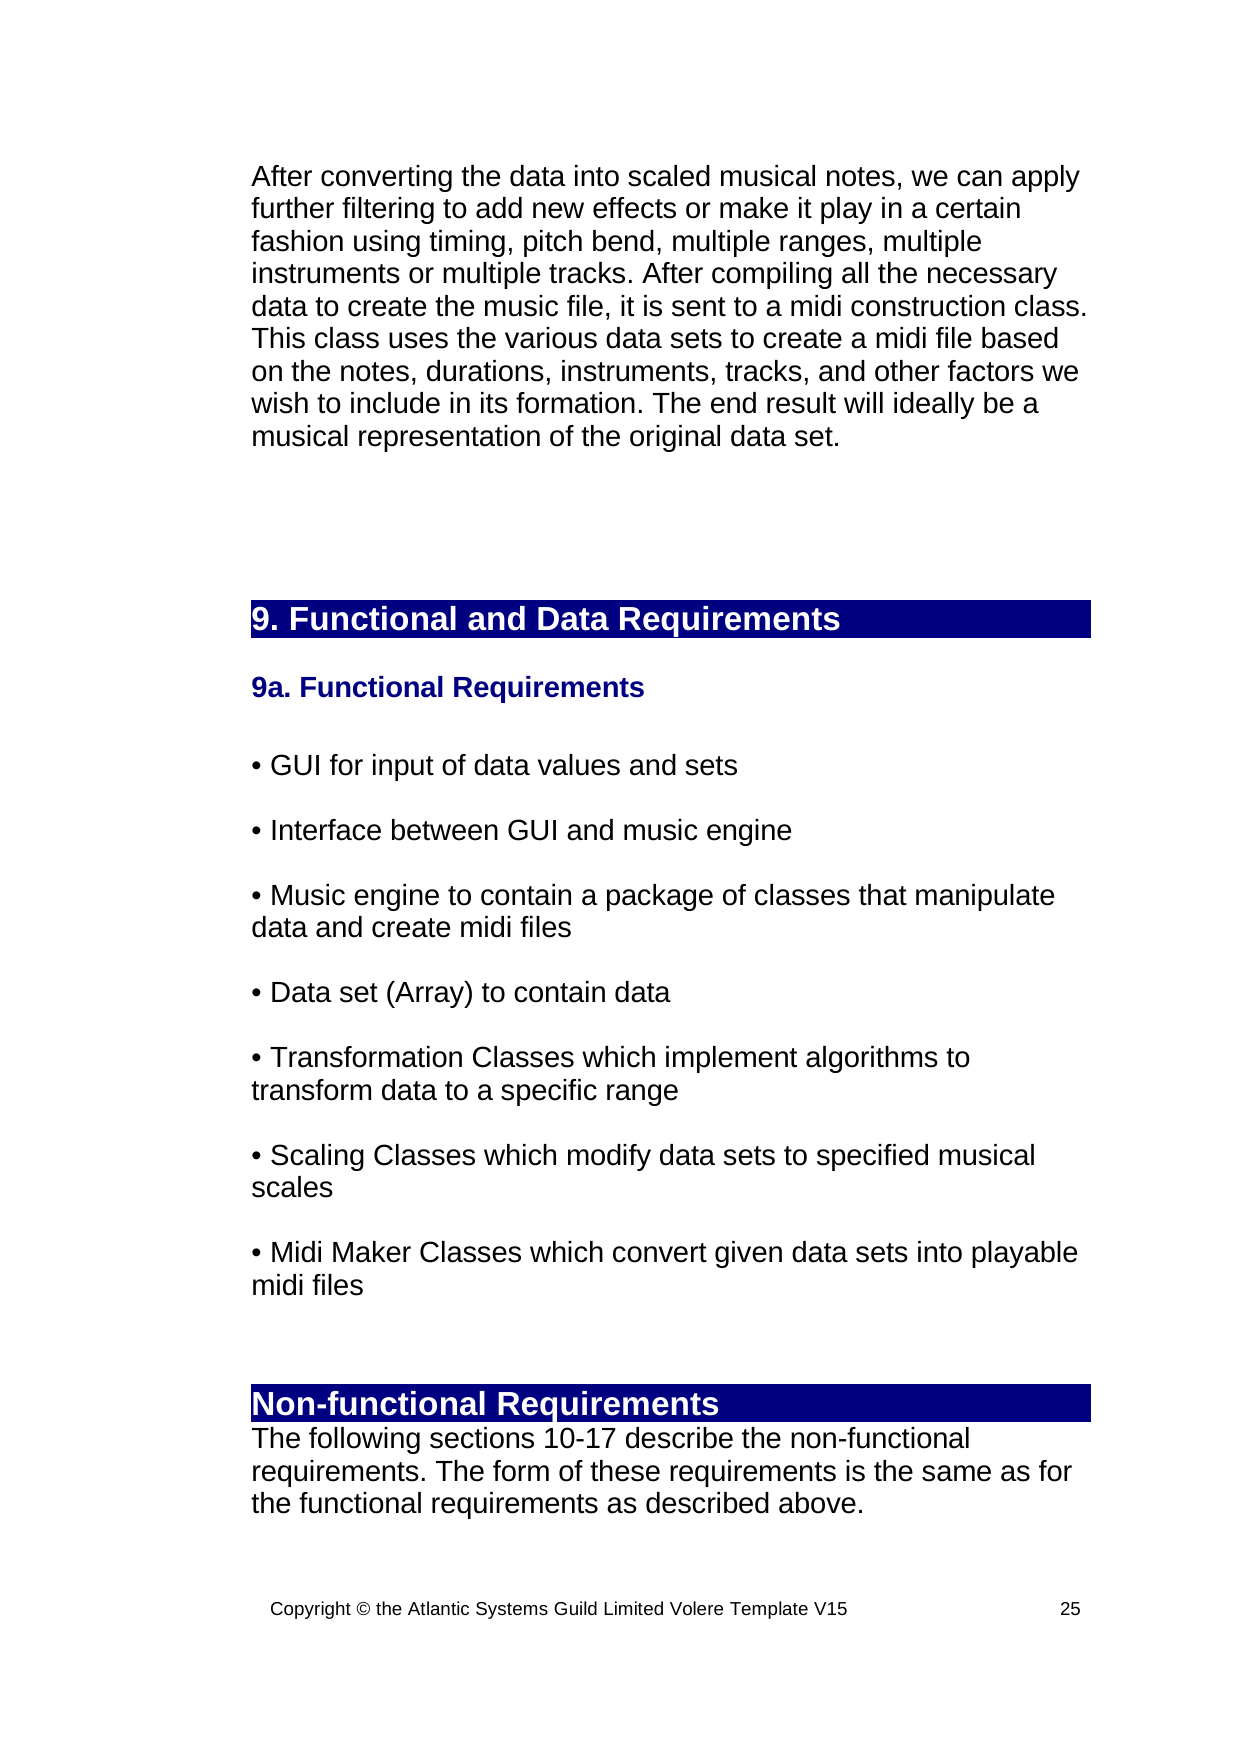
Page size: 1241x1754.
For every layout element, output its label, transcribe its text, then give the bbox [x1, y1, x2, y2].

subtitle • Transformation Classes which implement algorithms to transform data to a specific range [251, 1041, 1091, 1106]
subtitle • Scaling Classes which modify data sets to specified musical scales [251, 1139, 1091, 1204]
subtitle Non-functional Requirements [251, 1384, 1091, 1422]
subtitle 9a. Functional Requirements [251, 671, 1091, 704]
subtitle • Interface between GUI and music engine [251, 814, 1091, 846]
subtitle After converting the data into scaled musical notes, we can apply further filtering to add new effects or make it play in a certain fashion using timing, pitch bend, multiple ranges, multiple instruments or multiple tracks. After compiling all the necessary data to create the music file, it is sent to a midi construction class. This class uses the various data sets to create a midi file based on the notes, durations, instruments, tracks, and other factors we wish to include in its formation. The end result will ideally be a musical representation of the original data set. [251, 159, 1091, 452]
subtitle • Midi Maker Classes which convert given data sets into playable midi files [251, 1236, 1091, 1301]
text The following sections 10-17 describe the non-functional requirements. The form of these requirements is the same as for the functional requirements as described above. [251, 1422, 1091, 1519]
subtitle • Music engine to contain a package of classes that manipulate data and create midi files [251, 879, 1091, 944]
subtitle • Data set (Array) to contain data [251, 976, 1091, 1009]
subtitle 9. Functional and Data Requirements [251, 600, 1091, 638]
subtitle • GUI for input of data values and sets [251, 749, 1091, 781]
